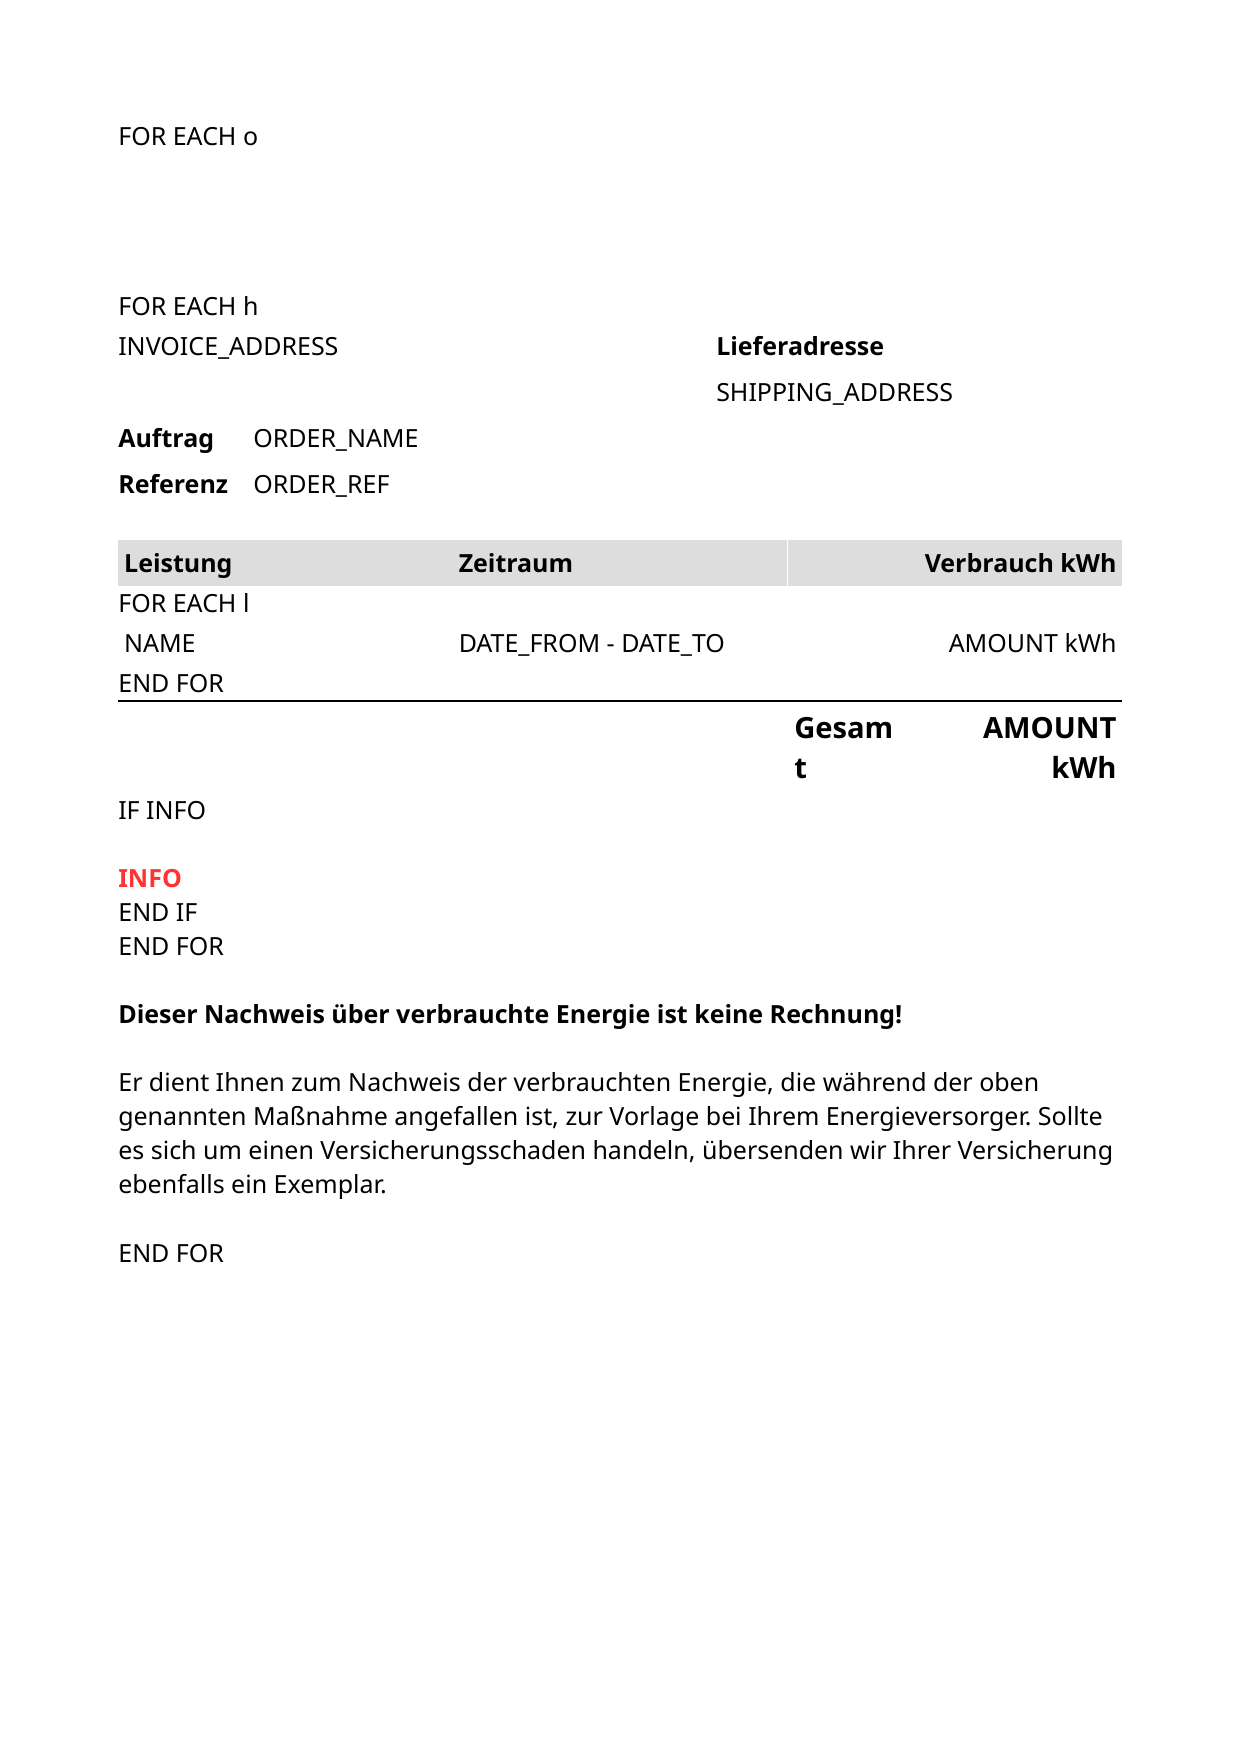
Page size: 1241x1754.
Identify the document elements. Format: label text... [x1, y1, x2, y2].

text FOR EACH h [118, 288, 1122, 322]
table_cell SHIPPING_ADDRESS [716, 369, 1122, 414]
table_header INVOICE_ADDRESS [118, 323, 716, 414]
table_cell Auftrag [118, 414, 253, 460]
text END FOR [118, 665, 1122, 699]
text FOR EACH o [118, 118, 1122, 152]
table_cell ORDER_NAME [253, 414, 1122, 460]
table_header [118, 702, 788, 792]
table_cell ORDER_REF [253, 460, 1122, 506]
table_header NAME [118, 620, 453, 665]
text END FOR [118, 1235, 1122, 1269]
text Er dient Ihnen zum Nachweis der verbrauchten Energie, die während der oben genannten Maßnahme angefallen ist, zur Vorlage bei Ihrem Energieversorger. Sollte es sich um einen Versicherungsschaden handeln, übersenden wir Ihrer Versicherung ebenfalls ein Exemplar. [118, 1065, 1122, 1201]
text FOR EACH l [118, 586, 1122, 620]
text INFO [118, 861, 1122, 894]
text IF INFO [118, 792, 1122, 826]
table_header AMOUNT kWh [788, 620, 1122, 665]
text END FOR [118, 929, 1122, 963]
table_header DATE_FROM - DATE_TO [453, 620, 787, 665]
text <setLang(o.partner_id.lang or 'de_DE')> [118, 152, 1122, 186]
table_header Gesamt [789, 702, 906, 792]
text END IF [118, 894, 1122, 929]
table_header Verbrauch kWh [788, 540, 1122, 586]
table_header AMOUNT kWh [906, 702, 1122, 792]
table_header Zeitraum [453, 540, 787, 586]
table_cell Referenz [118, 460, 253, 506]
table_header Leistung [118, 540, 453, 586]
table_header Lieferadresse [716, 323, 1122, 368]
text Dieser Nachweis über verbrauchte Energie ist keine Rechnung! [118, 997, 1122, 1031]
